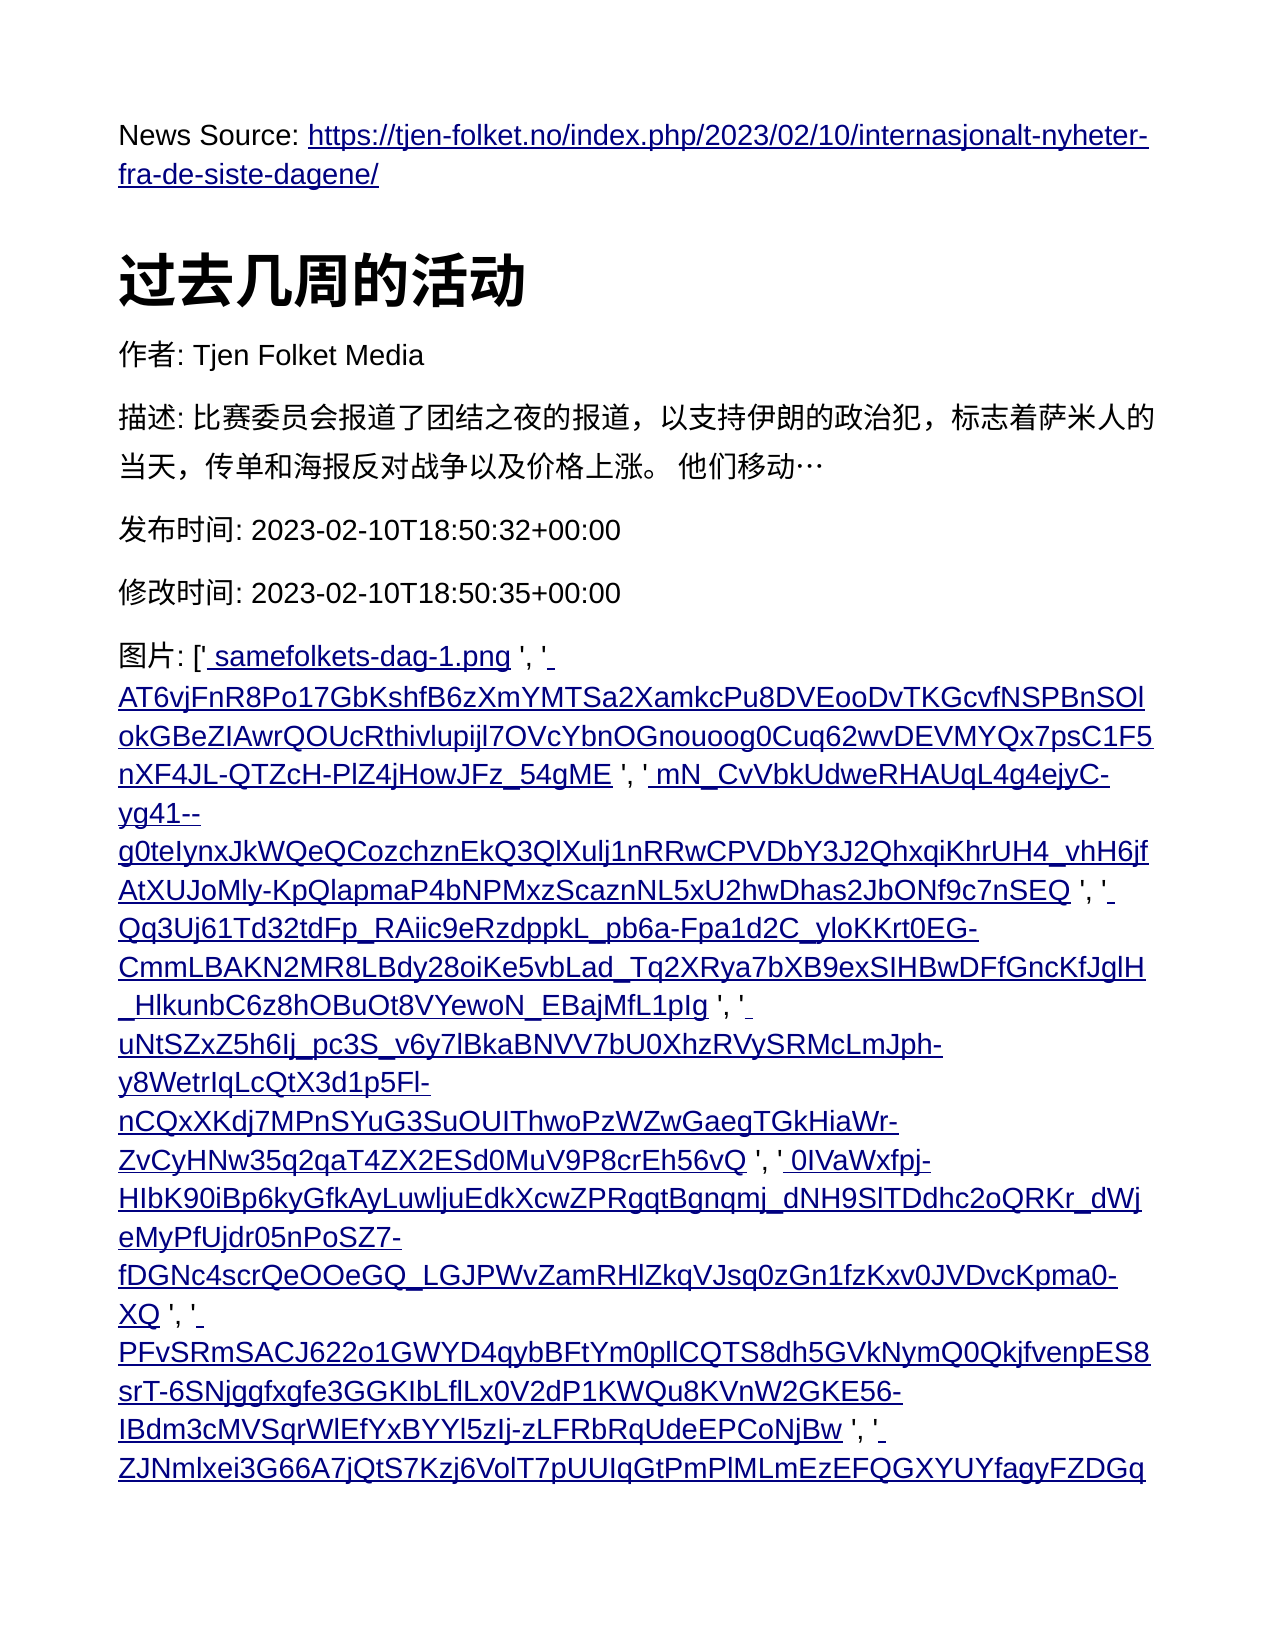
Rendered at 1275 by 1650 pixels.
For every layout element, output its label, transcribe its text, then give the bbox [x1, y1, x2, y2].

text 描述: 比赛委员会报道了团结之夜的报道，以支持伊朗的政治犯，标志着萨米人的当天，传单和海报反对战争以及价格上涨。 他们移动… [118, 395, 1157, 486]
text 作者: Tjen Folket Media [118, 332, 1157, 374]
text 修改时间: 2023-02-10T18:50:35+00:00 [118, 570, 1157, 612]
text 图片: [' samefolkets-dag-1.png ', ' AT6vjFnR8Po17GbKshfB6zXmYMTSa2XamkcPu8DVEooDvTKGcvfNSPBnSOlokGBeZIAwrQOUcRthivlupijl7OVcYbnOGnouoog0Cuq62wvDEVMYQx7psC1F5nXF4JL-QTZcH-PlZ4jHowJFz_54gME ', ' mN_CvVbkUdweRHAUqL4g4ejyC-yg41--g0teIynxJkWQeQCozchznEkQ3QlXulj1nRRwCPVDbY3J2QhxqiKhrUH4_vhH6jfAtXUJoMly-KpQlapmaP4bNPMxzScaznNL5xU2hwDhas2JbONf9c7nSEQ ', ' Qq3Uj61Td32tdFp_RAiic9eRzdppkL_pb6a-Fpa1d2C_yloKKrt0EG-CmmLBAKN2MR8LBdy28oiKe5vbLad_Tq2XRya7bXB9exSIHBwDFfGncKfJglH_HlkunbC6z8hOBuOt8VYewoN_EBajMfL1pIg ', ' uNtSZxZ5h6Ij_pc3S_v6y7lBkaBNVV7bU0XhzRVySRMcLmJph-y8WetrIqLcQtX3d1p5Fl-nCQxXKdj7MPnSYuG3SuOUIThwoPzWZwGaegTGkHiaWr-ZvCyHNw35q2qaT4ZX2ESd0MuV9P8crEh56vQ ', ' 0IVaWxfpj-HIbK90iBp6kyGfkAyLuwljuEdkXcwZPRgqtBgnqmj_dNH9SlTDdhc2oQRKr_dWjeMyPfUjdr05nPoSZ7-fDGNc4scrQeOOeGQ_LGJPWvZamRHlZkqVJsq0zGn1fzKxv0JVDvcKpma0-XQ ', ' PFvSRmSACJ622o1GWYD4qybBFtYm0pllCQTS8dh5GVkNymQ0QkjfvenpES8srT-6SNjggfxgfe3GGKIbLflLx0V2dP1KWQu8KVnW2GKE56-IBdm3cMVSqrWlEfYxBYYl5zIj-zLFRbRqUdeEPCoNjBw ', ' ZJNmlxei3G66A7jQtS7Kzj6VolT7pUUIqGtPmPlMLmEzEFQGXYUYfagyFZDGq [118, 633, 1157, 1484]
text 发布时间: 2023-02-10T18:50:32+00:00 [118, 507, 1157, 549]
subtitle 过去几周的活动 [118, 235, 1157, 319]
text News Source: https://tjen-folket.no/index.php/2023/02/10/internasjonalt-nyheter-fra-de-siste-dagene/ [118, 118, 1157, 190]
